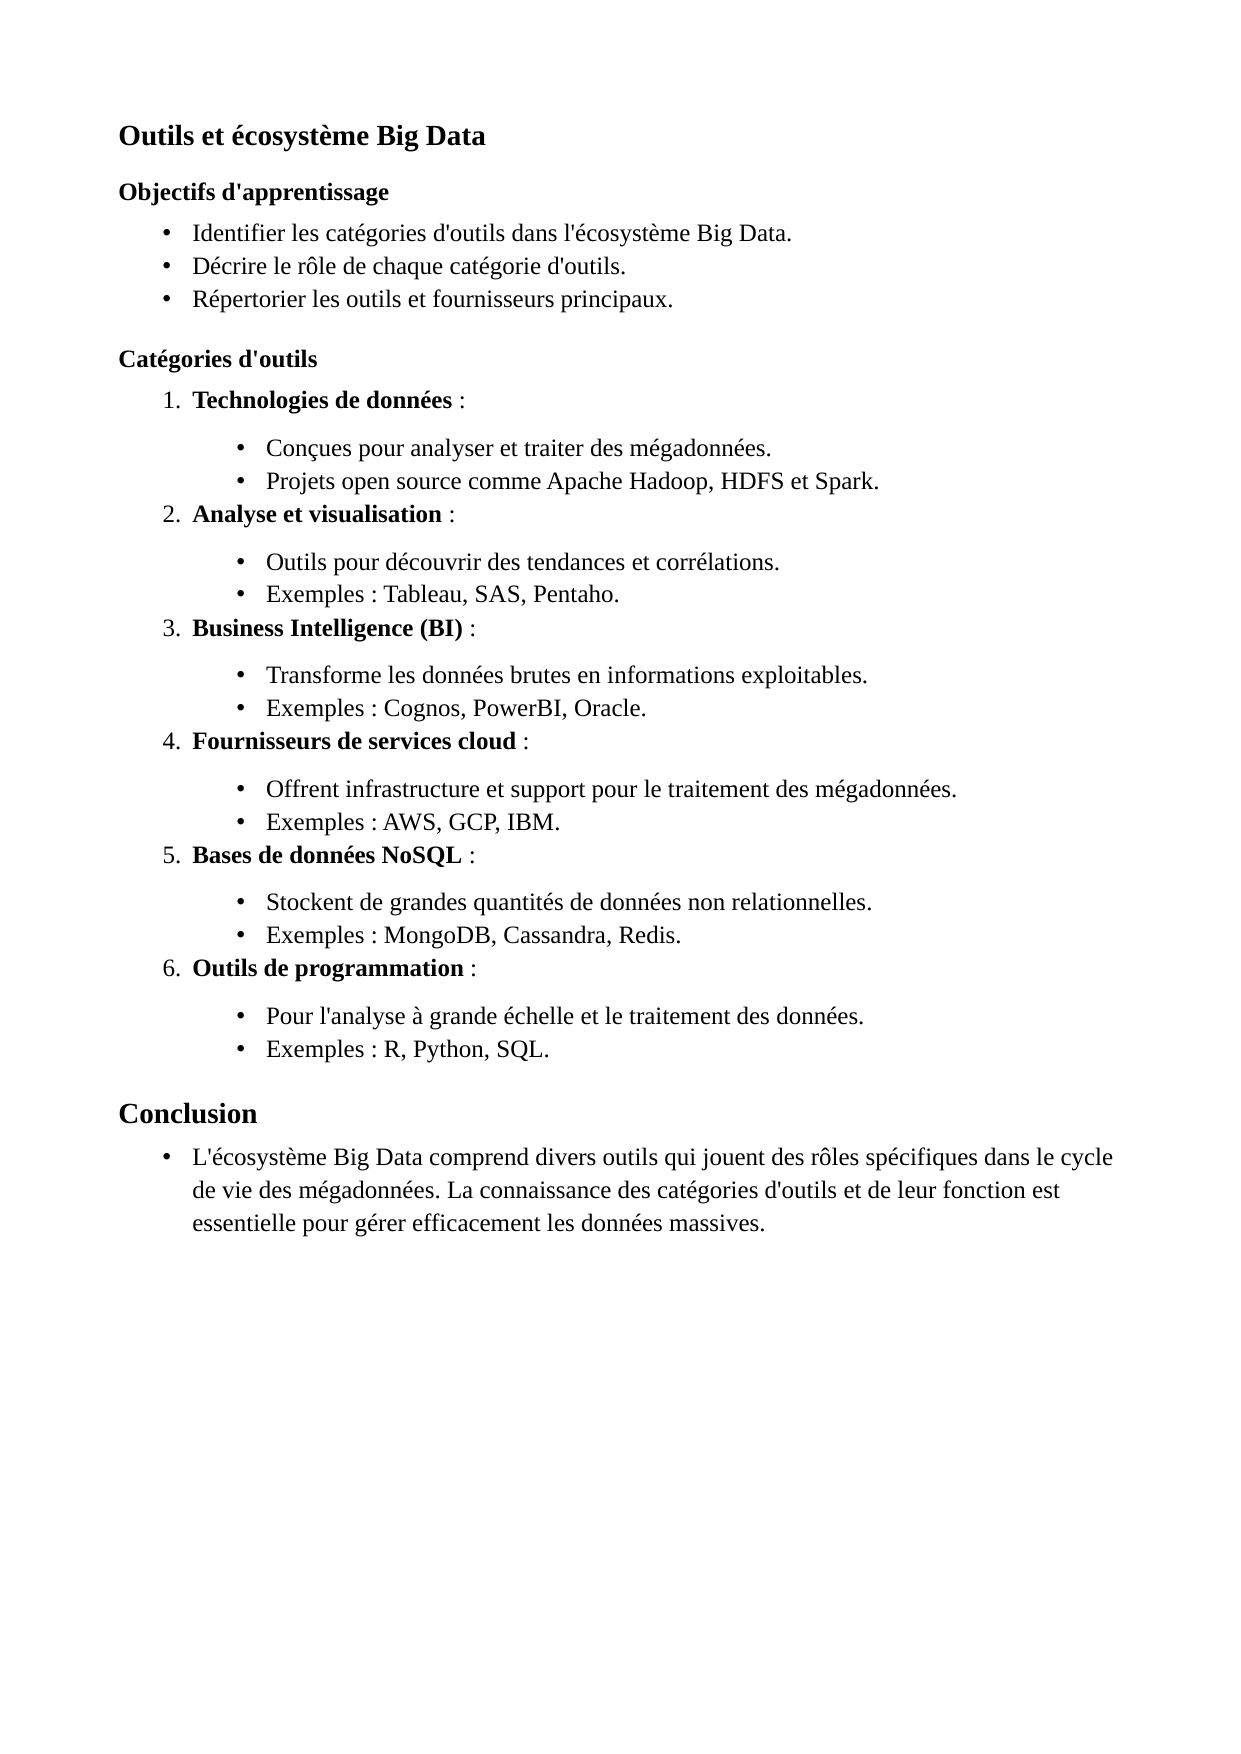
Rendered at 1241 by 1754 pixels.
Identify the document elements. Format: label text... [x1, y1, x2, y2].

list Bases de données NoSQL : [162, 840, 1122, 869]
list Outils de programmation : [162, 953, 1122, 982]
list Exemples : MongoDB, Cassandra, Redis. [236, 921, 1122, 949]
list Projets open source comme Apache Hadoop, HDFS et Spark. [236, 466, 1122, 495]
list Fournisseurs de services cloud : [162, 726, 1122, 755]
subtitle Objectifs d'apprentissage [118, 177, 1122, 205]
subtitle Catégories d'outils [118, 344, 1122, 373]
list Exemples : Tableau, SAS, Pentaho. [236, 579, 1122, 608]
list L'écosystème Big Data comprend divers outils qui jouent des rôles spécifiques dans le cycle de vie des mégadonnées. La connaissance des catégories d'outils et de leur fonction est essentielle pour gérer efficacement les données massives. [162, 1142, 1122, 1237]
list Transforme les données brutes en informations exploitables. [236, 660, 1122, 689]
subtitle Outils et écosystème Big Data [118, 118, 1122, 152]
list Offrent infrastructure et support pour le traitement des mégadonnées. [236, 774, 1122, 803]
list Décrire le rôle de chaque catégorie d'outils. [162, 251, 1122, 280]
list Outils pour découvrir des tendances et corrélations. [236, 547, 1122, 575]
subtitle Conclusion [118, 1096, 1122, 1130]
list Business Intelligence (BI) : [162, 613, 1122, 641]
list Exemples : R, Python, SQL. [236, 1034, 1122, 1063]
list Conçues pour analyser et traiter des mégadonnées. [236, 433, 1122, 462]
list Exemples : Cognos, PowerBI, Oracle. [236, 693, 1122, 722]
list Exemples : AWS, GCP, IBM. [236, 807, 1122, 836]
list Pour l'analyse à grande échelle et le traitement des données. [236, 1001, 1122, 1030]
list Technologies de données : [162, 385, 1122, 414]
list Répertorier les outils et fournisseurs principaux. [162, 284, 1122, 313]
list Stockent de grandes quantités de données non relationnelles. [236, 887, 1122, 916]
list Analyse et visualisation : [162, 499, 1122, 528]
list Identifier les catégories d'outils dans l'écosystème Big Data. [162, 218, 1122, 247]
